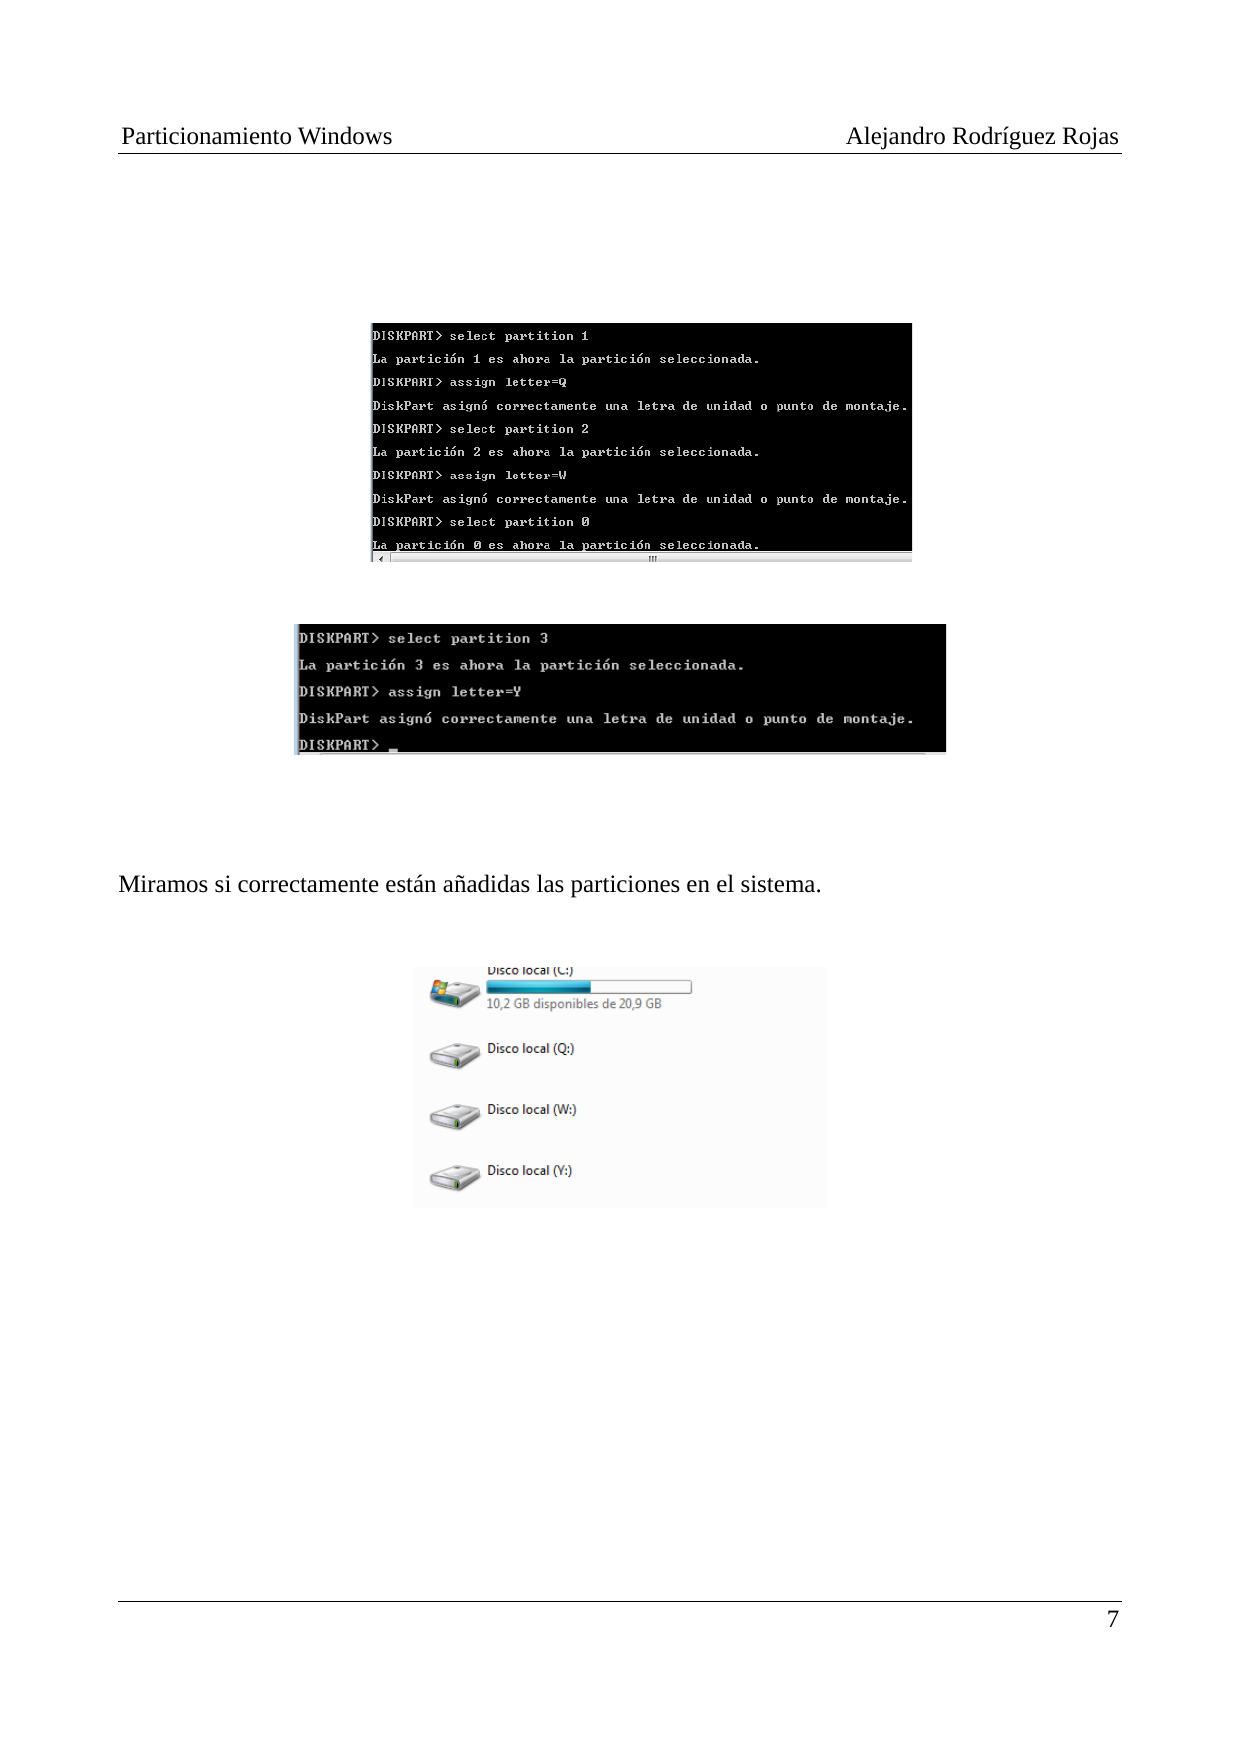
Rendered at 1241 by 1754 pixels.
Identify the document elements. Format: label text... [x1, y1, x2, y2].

picture [676, 686, 947, 755]
text Miramos si correctamente están añadidas las particiones en el sistema. [118, 869, 1122, 898]
picture [370, 352, 576, 562]
picture [671, 1005, 828, 1208]
